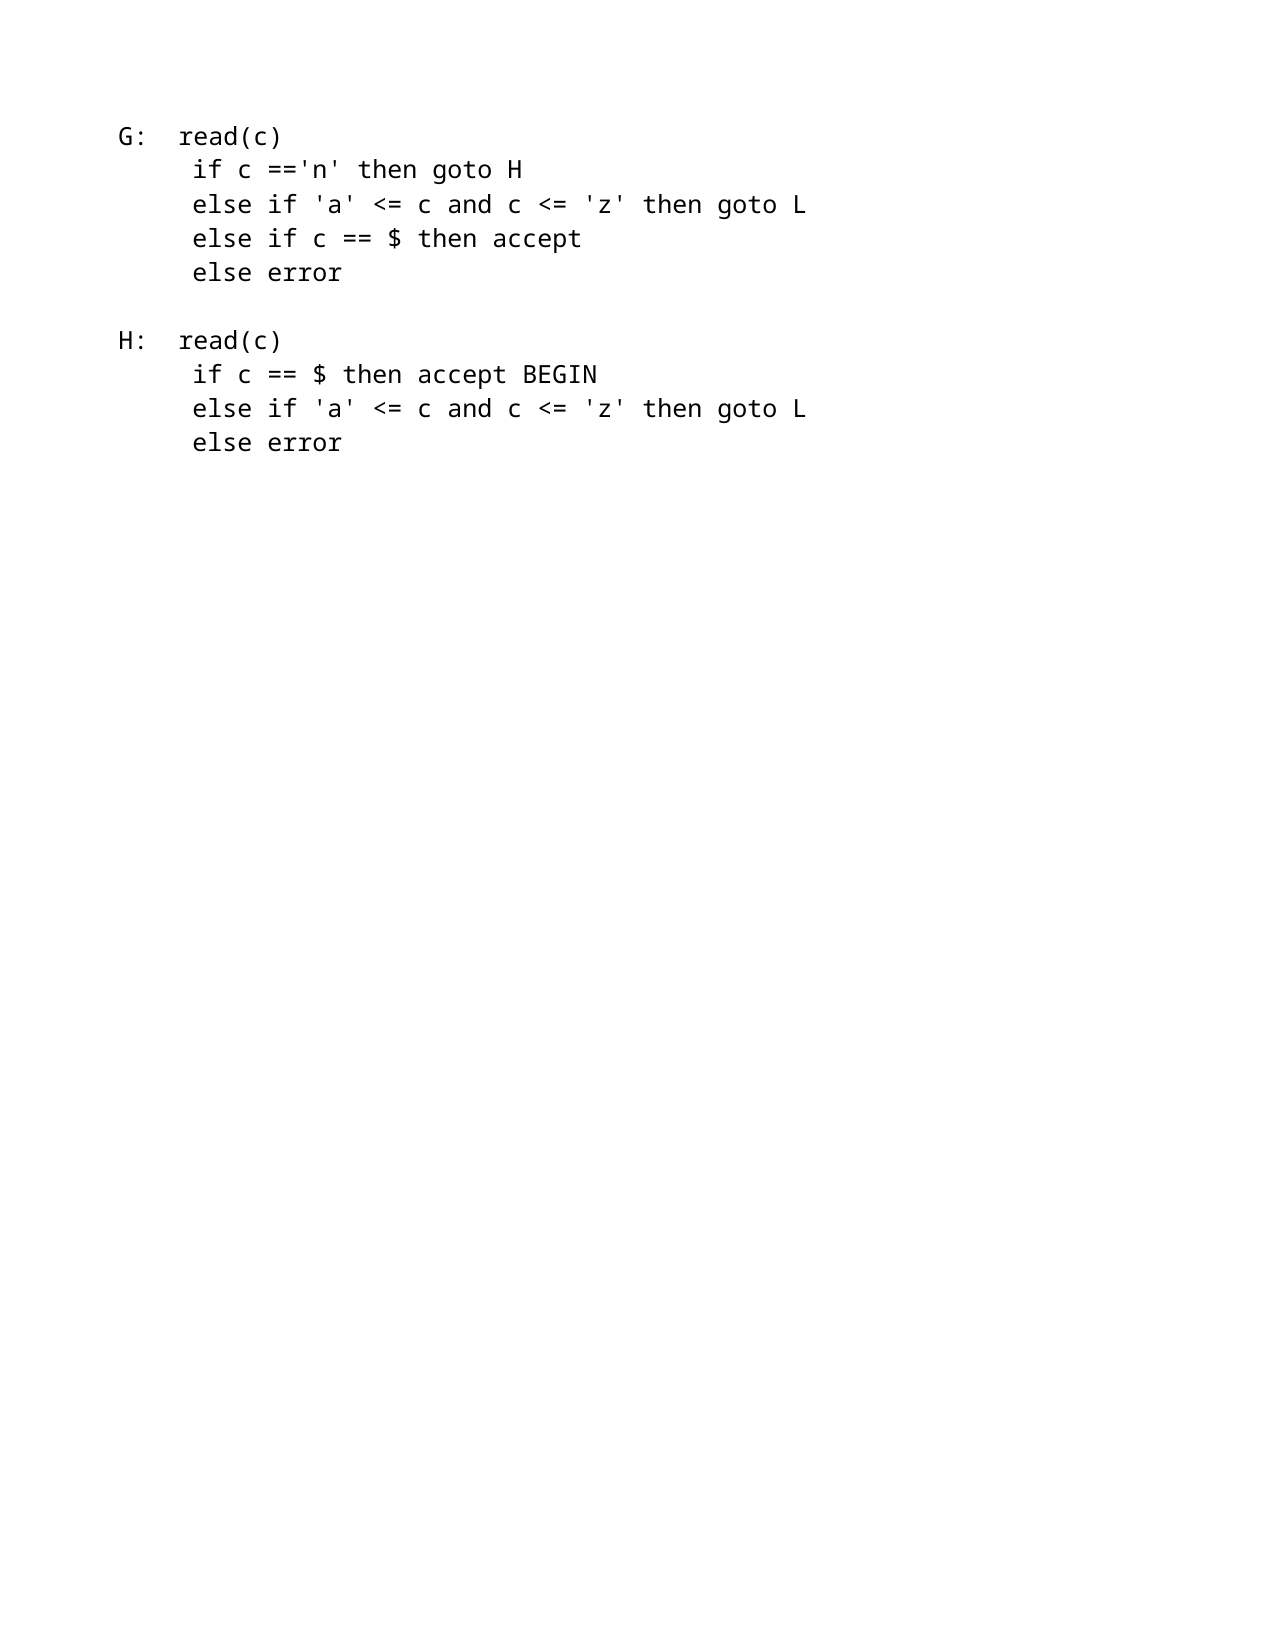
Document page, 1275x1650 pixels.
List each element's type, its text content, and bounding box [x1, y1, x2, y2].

text else error [118, 254, 1157, 288]
text else if 'a' <= c and c <= 'z' then goto L [118, 391, 1157, 425]
text else if 'a' <= c and c <= 'z' then goto L [118, 186, 1157, 220]
text else error [118, 425, 1157, 459]
text if c == $ then accept BEGIN [118, 357, 1157, 391]
text G: read(c) [118, 118, 1157, 152]
text else if c == $ then accept [118, 220, 1157, 254]
text if c =='n' then goto H [118, 152, 1157, 186]
text H: read(c) [118, 322, 1157, 357]
